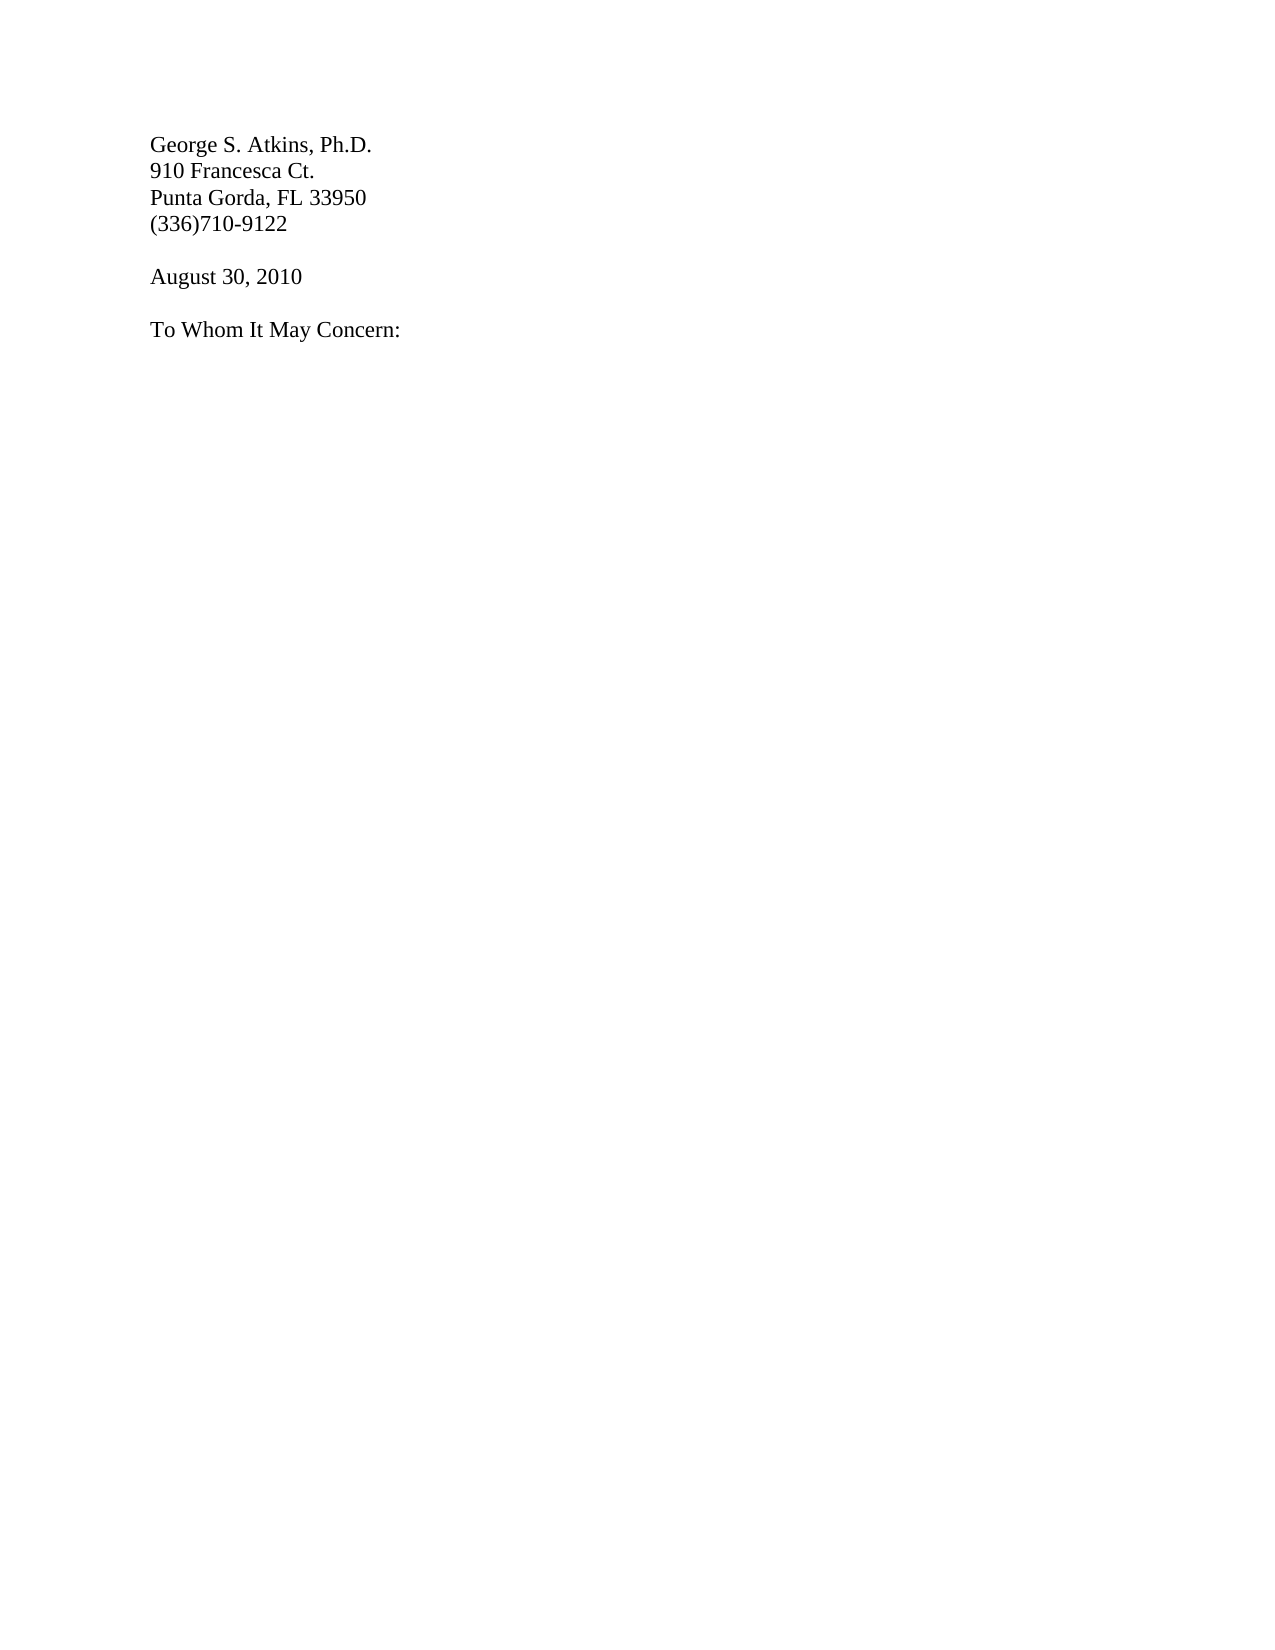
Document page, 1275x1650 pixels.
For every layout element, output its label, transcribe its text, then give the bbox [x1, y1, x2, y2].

text August 30, 2010 [150, 263, 1125, 289]
text 910 Francesca Ct. [150, 158, 1125, 184]
text Punta Gorda, FL 33950 [150, 184, 1125, 210]
text George S. Atkins, Ph.D. [150, 131, 1125, 158]
text (336)710-9122 [150, 210, 1125, 237]
text To Whom It May Concern: [150, 316, 1125, 342]
